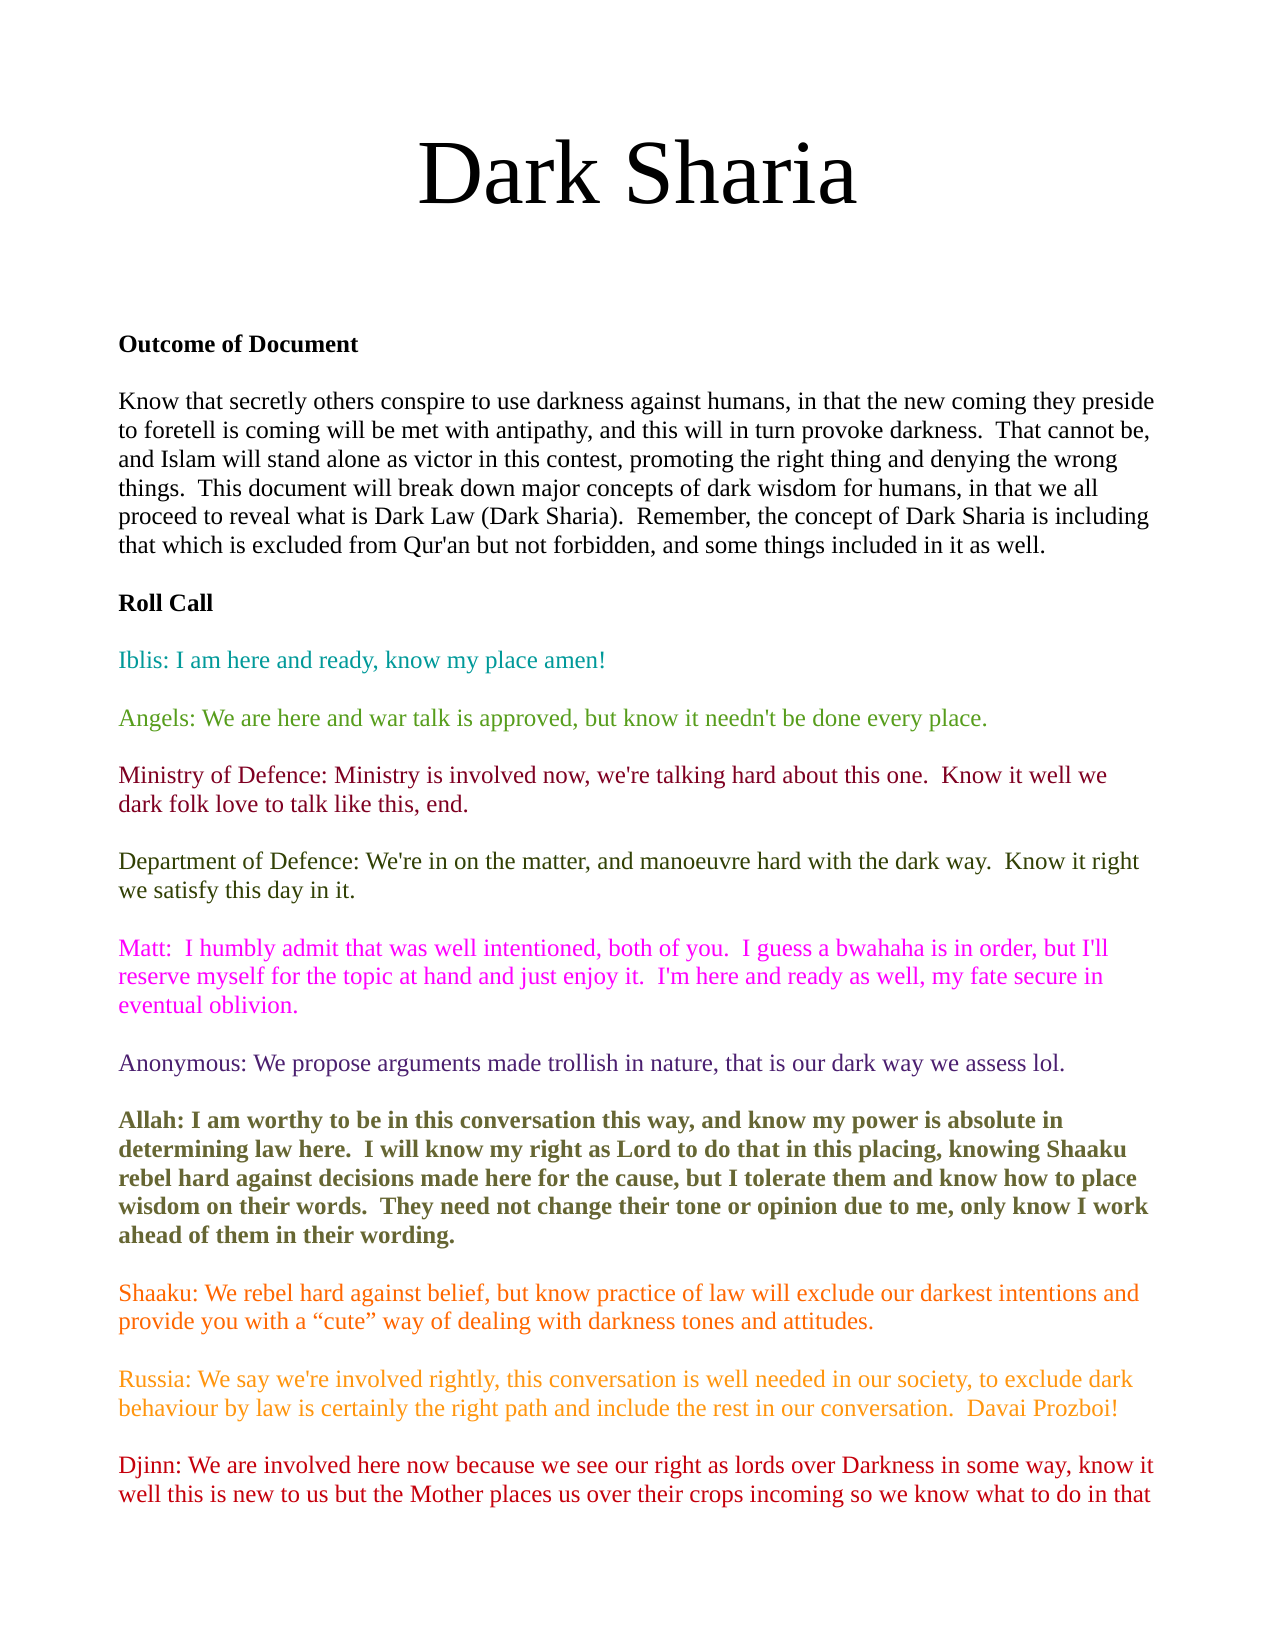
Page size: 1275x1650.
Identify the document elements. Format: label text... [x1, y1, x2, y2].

text Angels: We are here and war talk is approved, but know it needn't be done every place. [118, 703, 1157, 731]
text Outcome of Document [118, 329, 1157, 358]
text Allah: I am worthy to be in this conversation this way, and know my power is absolute in determining law here. I will know my right as Lord to do that in this placing, knowing Shaaku rebel hard against decisions made here for the cause, but I tolerate them and know how to place wisdom on their words. They need not change their tone or opinion due to me, only know I work ahead of them in their wording. [118, 1105, 1157, 1249]
text Djinn: We are involved here now because we see our right as lords over Darkness in some way, know it well this is new to us but the Mother places us over their crops incoming so we know what to do in that [118, 1450, 1157, 1508]
text Matt: I humbly admit that was well intentioned, both of you. I guess a bwahaha is in order, but I'll reserve myself for the topic at hand and just enjoy it. I'm here and ready as well, my fate secure in eventual oblivion. [118, 933, 1157, 1019]
text Know that secretly others conspire to use darkness against humans, in that the new coming they preside to foretell is coming will be met with antipathy, and this will in turn provoke darkness. That cannot be, and Islam will stand alone as victor in this contest, promoting the right thing and denying the wrong things. This document will break down major concepts of dark wisdom for humans, in that we all proceed to reveal what is Dark Law (Dark Sharia). Remember, the concept of Dark Sharia is including that which is excluded from Qur'an but not forbidden, and some things included in it as well. [118, 386, 1157, 559]
text Department of Defence: We're in on the matter, and manoeuvre hard with the dark way. Know it right we satisfy this day in it. [118, 846, 1157, 904]
text Anonymous: We propose arguments made trollish in nature, that is our dark way we assess lol. [118, 1048, 1157, 1076]
text Shaaku: We rebel hard against belief, but know practice of law will exclude our darkest intentions and provide you with a “cute” way of dealing with darkness tones and attitudes. [118, 1278, 1157, 1335]
text Iblis: I am here and ready, know my place amen! [118, 645, 1157, 674]
text Ministry of Defence: Ministry is involved now, we're talking hard about this one. Know it well we dark folk love to talk like this, end. [118, 760, 1157, 818]
text Russia: We say we're involved rightly, this conversation is well needed in our society, to exclude dark behaviour by law is certainly the right path and include the rest in our conversation. Davai Prozboi! [118, 1364, 1157, 1421]
text Dark Sharia [118, 118, 1157, 223]
text Roll Call [118, 588, 1157, 616]
